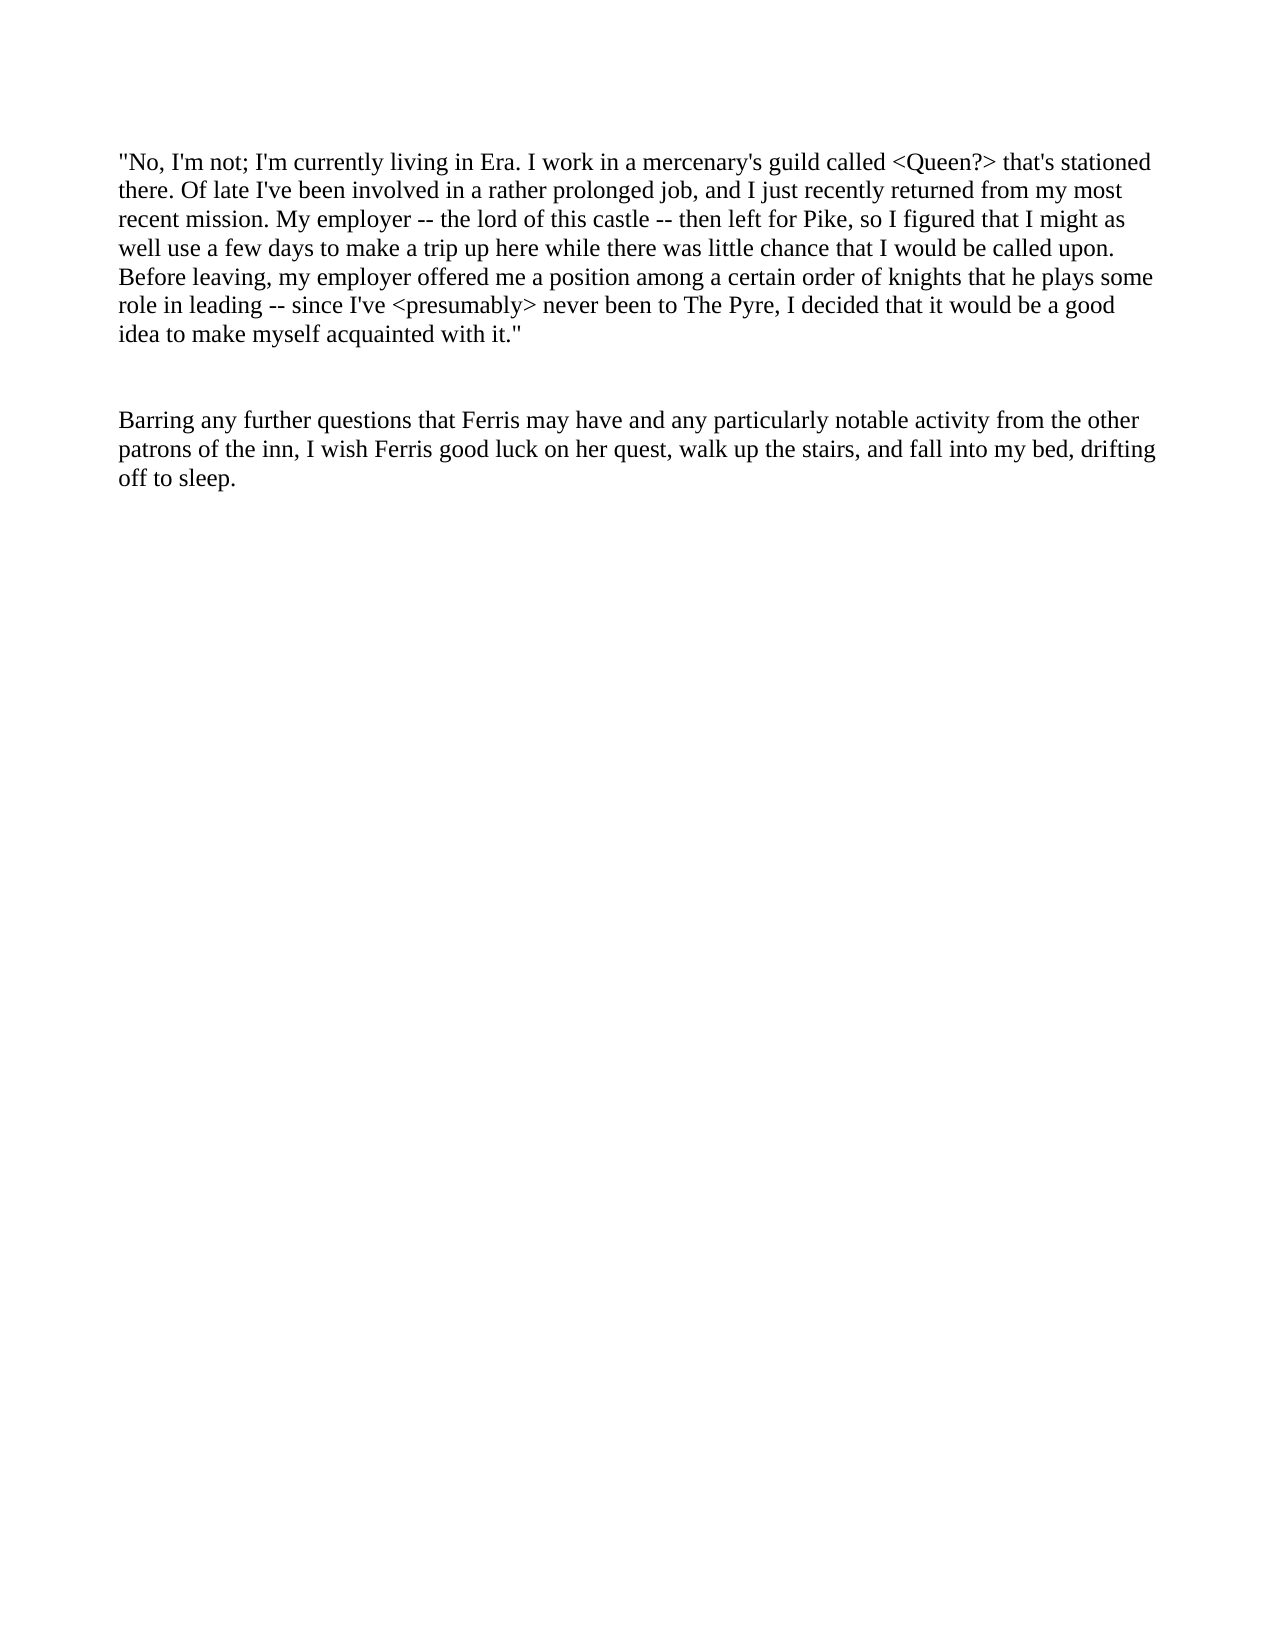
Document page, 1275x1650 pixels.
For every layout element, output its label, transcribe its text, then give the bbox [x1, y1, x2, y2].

text "No, I'm not; I'm currently living in Era. I work in a mercenary's guild called <Queen?> that's stationed there. Of late I've been involved in a rather prolonged job, and I just recently returned from my most recent mission. My employer -- the lord of this castle -- then left for Pike, so I figured that I might as well use a few days to make a trip up here while there was little chance that I would be called upon. Before leaving, my employer offered me a position among a certain order of knights that he plays some role in leading -- since I've <presumably> never been to The Pyre, I decided that it would be a good idea to make myself acquainted with it." [118, 147, 1157, 406]
text Barring any further questions that Ferris may have and any particularly notable activity from the other patrons of the inn, I wish Ferris good luck on her quest, walk up the stairs, and fall into my bed, drifting off to sleep. [118, 406, 1157, 492]
